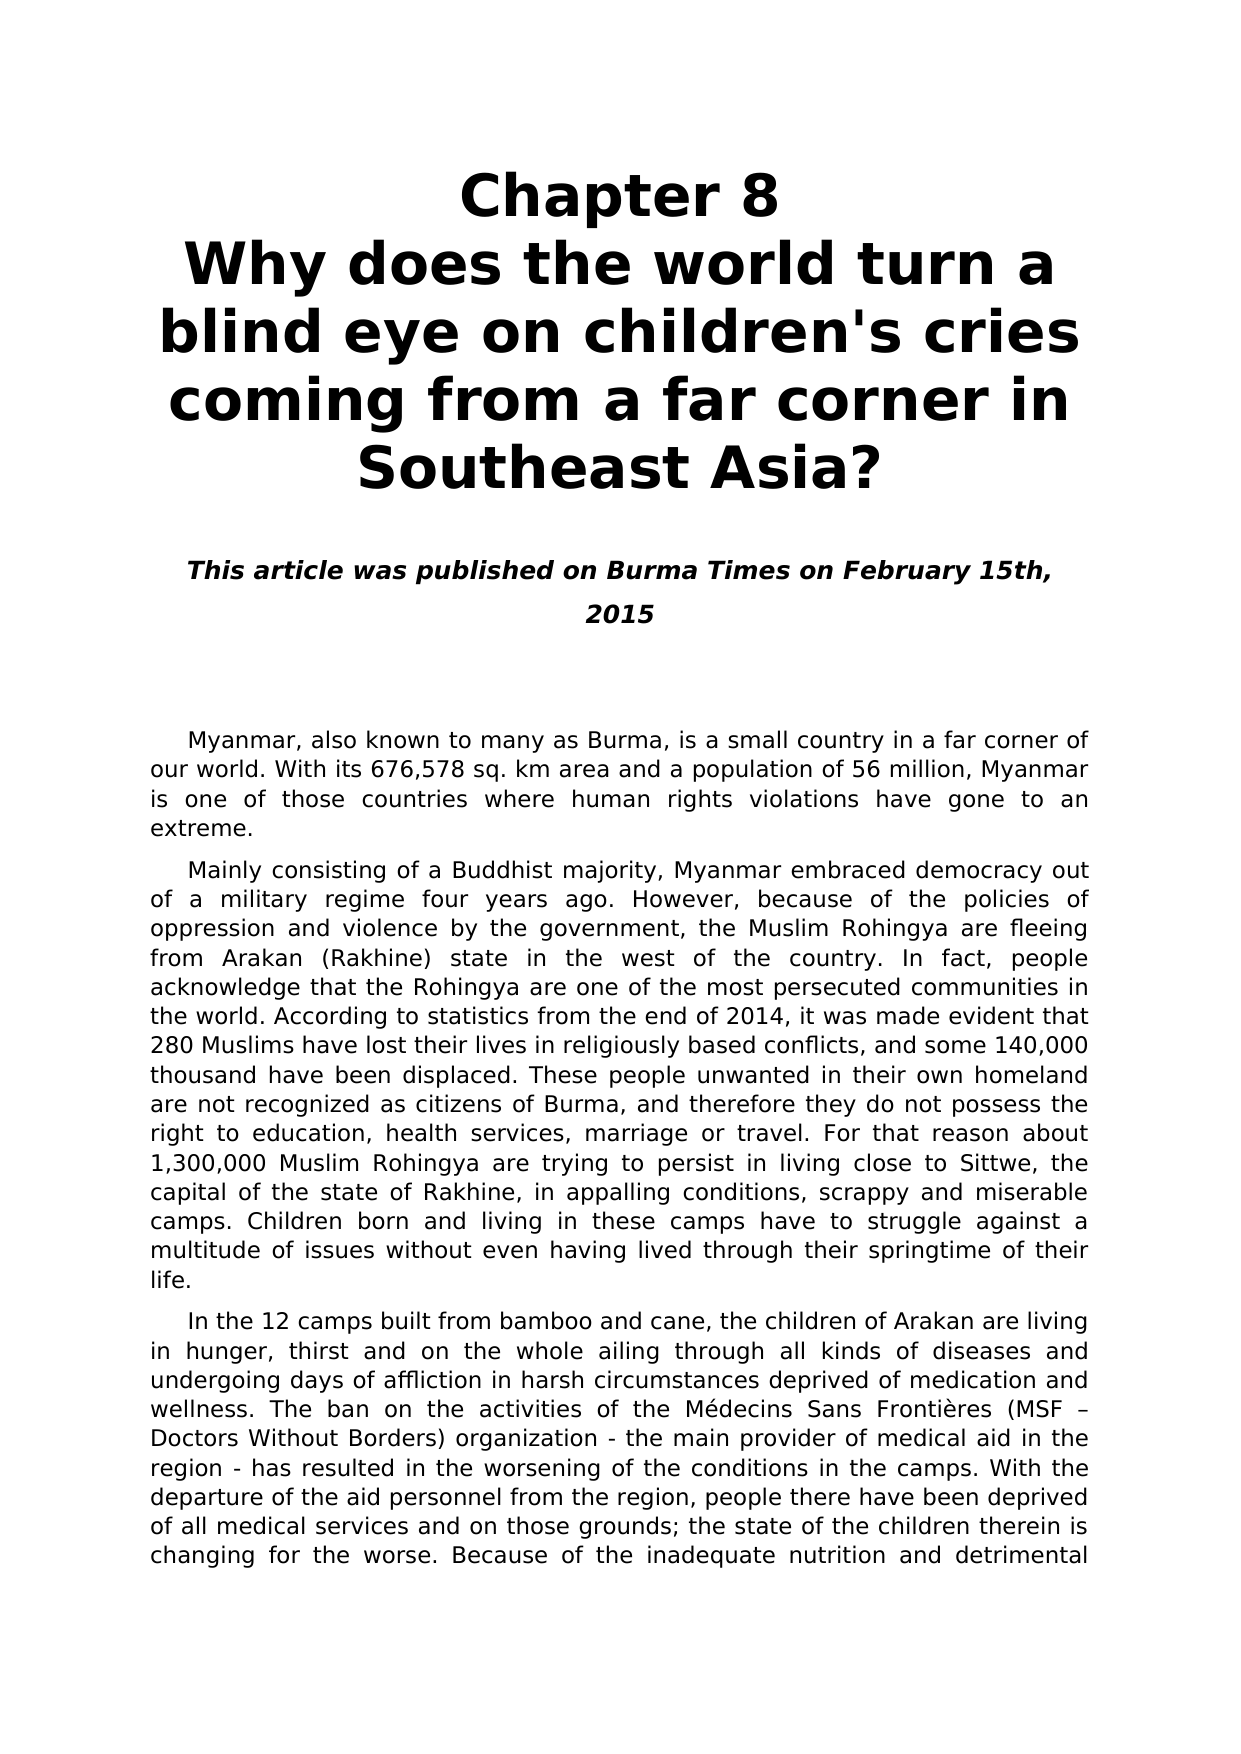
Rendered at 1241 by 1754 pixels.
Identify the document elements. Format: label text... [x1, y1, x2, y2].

text This article was published on Burma Times on February 15th, 2015 [150, 556, 1090, 629]
text In the 12 camps built from bamboo and cane, the children of Arakan are living in hunger, thirst and on the whole ailing through all kinds of diseases and undergoing days of affliction in harsh circumstances deprived of medication and wellness. The ban on the activities of the Médecins Sans Frontières (MSF – Doctors Without Borders) organization - the main provider of medical aid in the region - has resulted in the worsening of the conditions in the camps. With the departure of the aid personnel from the region, people there have been deprived of all medical services and on those grounds; the state of the children therein is changing for the worse. Because of the inadequate nutrition and detrimental [150, 1308, 1090, 1569]
text Myanmar, also known to many as Burma, is a small country in a far corner of our world. With its 676,578 sq. km area and a population of 56 million, Myanmar is one of those countries where human rights violations have gone to an extreme. [150, 727, 1090, 842]
subtitle Chapter 8 Why does the world turn a blind eye on children's cries coming from a far corner in Southeast Asia? [150, 162, 1090, 502]
text Mainly consisting of a Buddhist majority, Myanmar embraced democracy out of a military regime four years ago. However, because of the policies of oppression and violence by the government, the Muslim Rohingya are fleeing from Arakan (Rakhine) state in the west of the country. In fact, people acknowledge that the Rohingya are one of the most persecuted communities in the world. According to statistics from the end of 2014, it was made evident that 280 Muslims have lost their lives in religiously based conflicts, and some 140,000 thousand have been displaced. These people unwanted in their own homeland are not recognized as citizens of Burma, and therefore they do not possess the right to education, health services, marriage or travel. For that reason about 1,300,000 Muslim Rohingya are trying to persist in living close to Sittwe, the capital of the state of Rakhine, in appalling conditions, scrappy and miserable camps. Children born and living in these camps have to struggle against a multitude of issues without even having lived through their springtime of their life. [150, 857, 1090, 1293]
